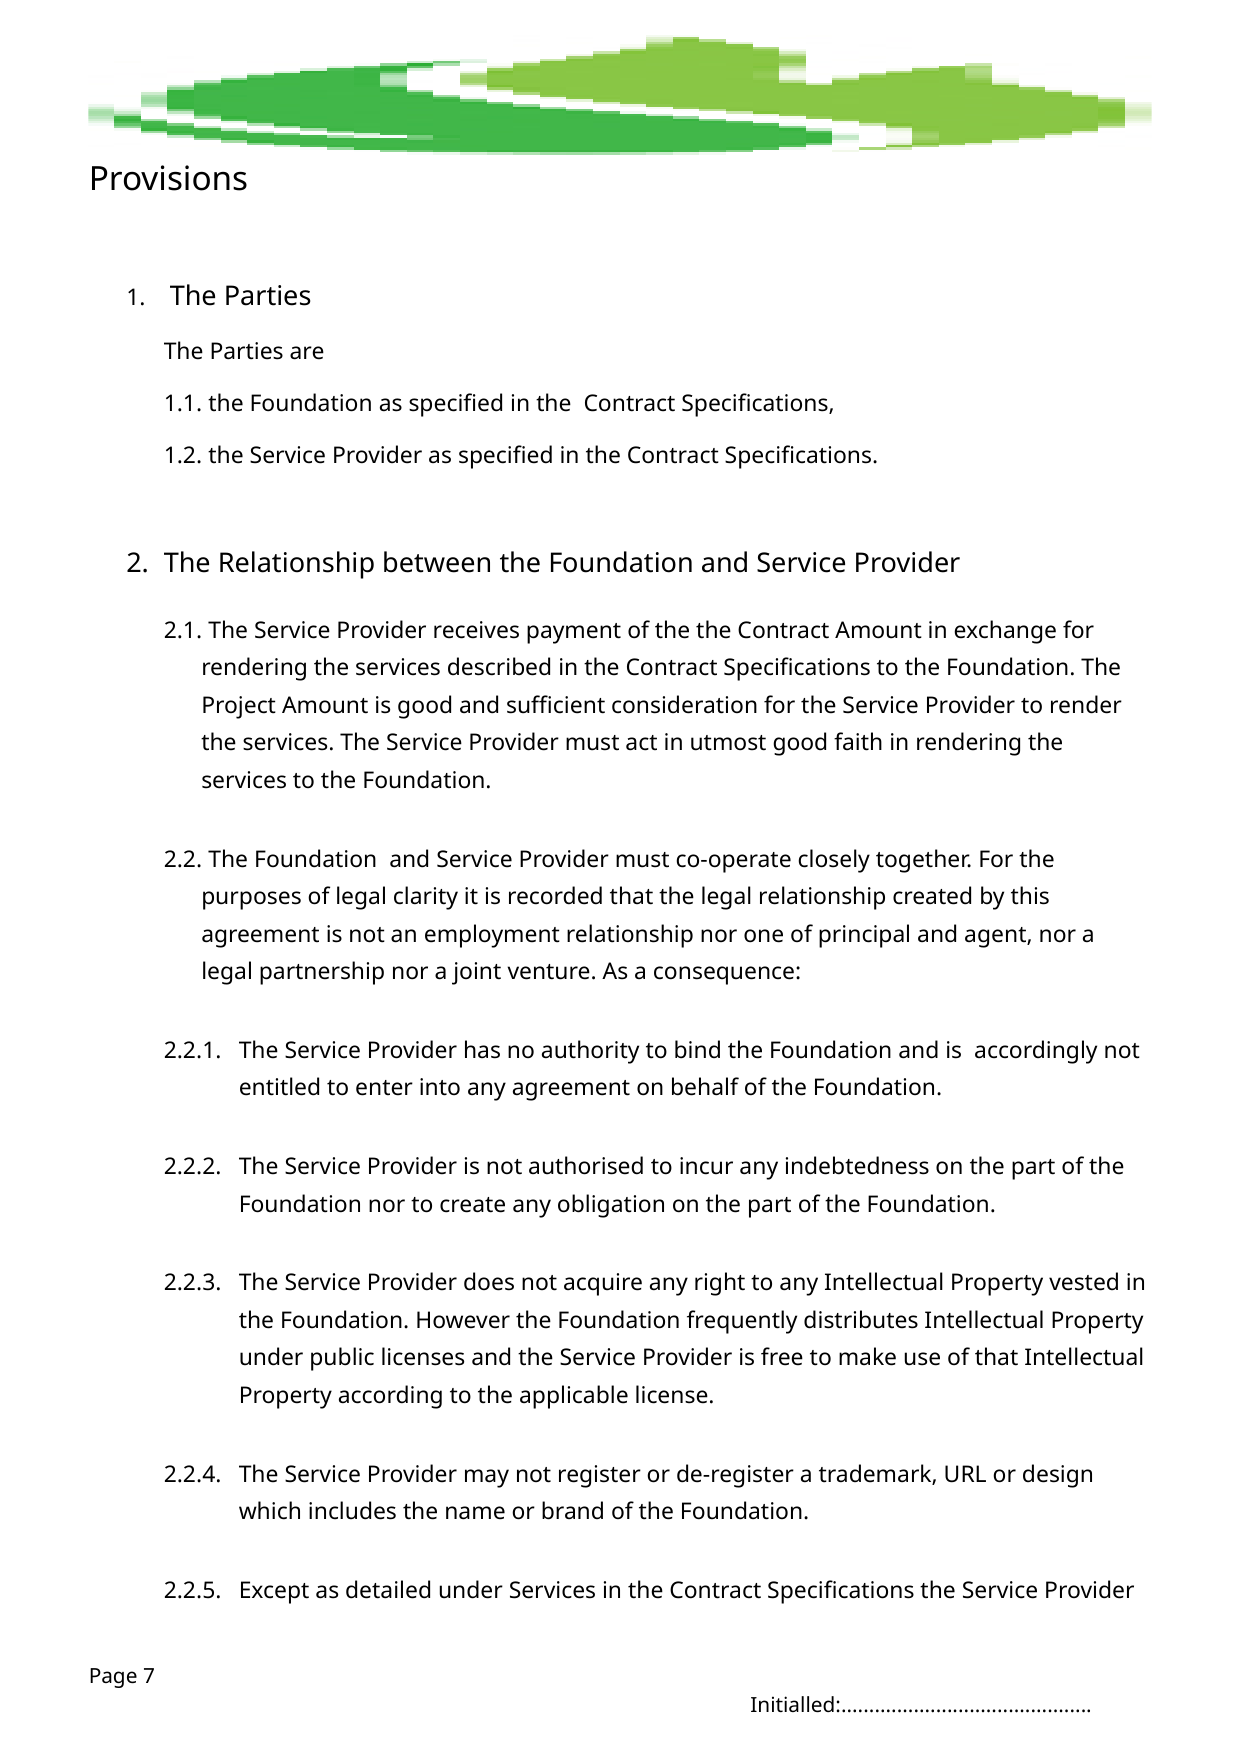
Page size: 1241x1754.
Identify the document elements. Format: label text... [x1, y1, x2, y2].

subtitle The Service Provider is not authorised to incur any indebtedness on the part of the Foundation nor to create any obligation on the part of the Foundation. [163, 1150, 1152, 1219]
subtitle The Service Provider may not register or de-register a trademark, URL or design which includes the name or brand of the Foundation. [163, 1457, 1152, 1526]
subtitle The Service Provider receives payment of the the Contract Amount in exchange for rendering the services described in the Contract Specifications to the Foundation. The Project Amount is good and sufficient consideration for the Service Provider to render the services. The Service Provider must act in utmost good faith in rendering the services to the Foundation. [163, 614, 1152, 795]
subtitle The Service Provider has no authority to bind the Foundation and is accordingly not entitled to enter into any agreement on behalf of the Foundation. [163, 1034, 1152, 1102]
subtitle Provisions [88, 155, 1152, 200]
subtitle The Service Provider does not acquire any right to any Intellectual Property vested in the Foundation. However the Foundation frequently distributes Intellectual Property under public licenses and the Service Provider is free to make use of that Intellectual Property according to the applicable license. [163, 1266, 1152, 1410]
picture [88, 35, 1152, 155]
subtitle Except as detailed under Services in the Contract Specifications the Service Provider [163, 1574, 1152, 1605]
subtitle the Foundation as specified in the Contract Specifications, [163, 387, 1152, 418]
subtitle The Parties [126, 276, 1152, 313]
subtitle The Relationship between the Foundation and Service Provider [126, 543, 1152, 580]
subtitle The Parties are [126, 335, 1152, 366]
subtitle the Service Provider as specified in the Contract Specifications. [163, 439, 1152, 470]
subtitle The Foundation and Service Provider must co-operate closely together. For the purposes of legal clarity it is recorded that the legal relationship created by this agreement is not an employment relationship nor one of principal and agent, nor a legal partnership nor a joint venture. As a consequence: [163, 842, 1152, 986]
